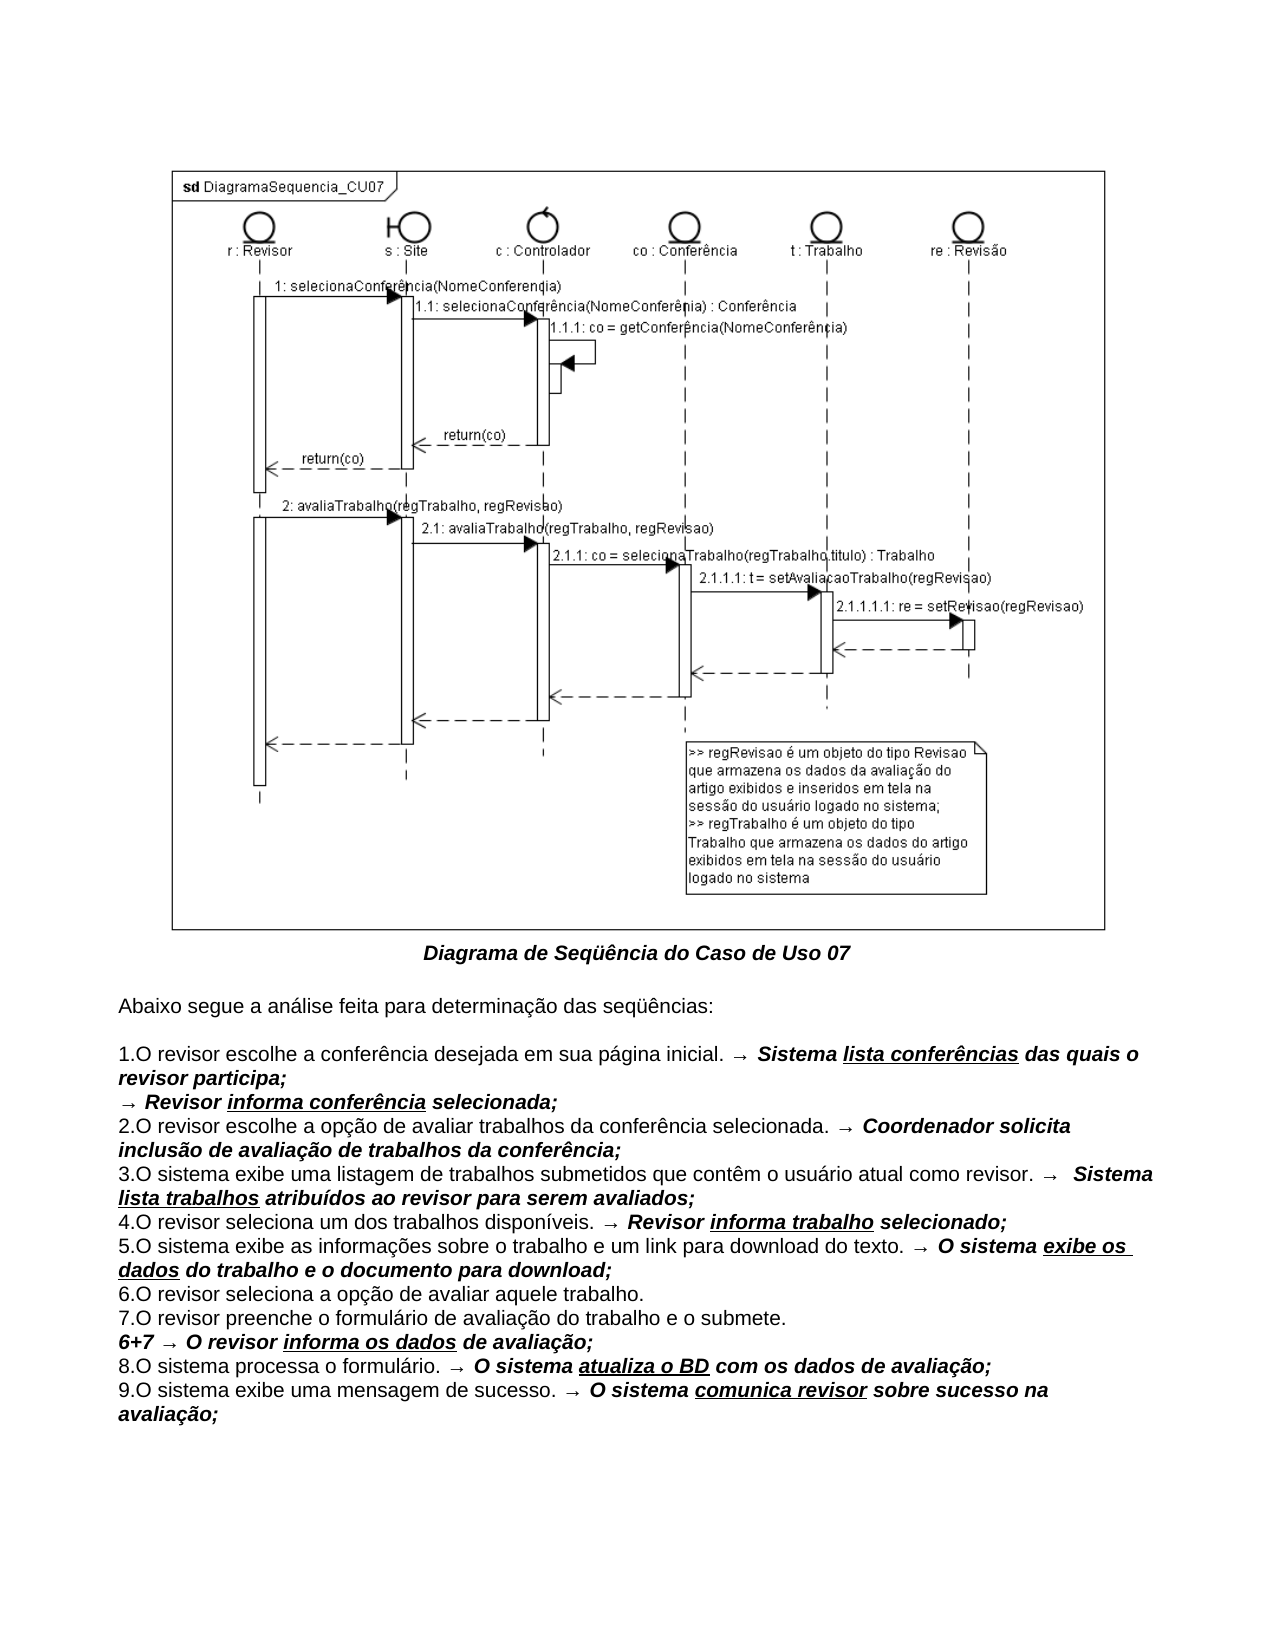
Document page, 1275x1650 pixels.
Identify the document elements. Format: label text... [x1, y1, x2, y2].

text 1.O revisor escolhe a conferência desejada em sua página inicial. → Sistema lista conferências das quais o revisor participa; [118, 1042, 1157, 1090]
text 6+7 → O revisor informa os dados de avaliação; [118, 1329, 1157, 1353]
text Abaixo segue a análise feita para determinação das seqüências: [118, 994, 1157, 1018]
text → Revisor informa conferência selecionada; [118, 1090, 1157, 1114]
text 3.O sistema exibe uma listagem de trabalhos submetidos que contêm o usuário atual como revisor. → Sistema lista trabalhos atribuídos ao revisor para serem avaliados; [118, 1162, 1157, 1210]
text 4.O revisor seleciona um dos trabalhos disponíveis. → Revisor informa trabalho selecionado; [118, 1210, 1157, 1234]
text 9.O sistema exibe uma mensagem de sucesso. → O sistema comunica revisor sobre sucesso na avaliação; [118, 1377, 1157, 1425]
text 2.O revisor escolhe a opção de avaliar trabalhos da conferência selecionada. → Coordenador solicita inclusão de avaliação de trabalhos da conferência; [118, 1114, 1157, 1162]
text 6.O revisor seleciona a opção de avaliar aquele trabalho. [118, 1282, 1157, 1306]
text 8.O sistema processa o formulário. → O sistema atualiza o BD com os dados de avaliação; [118, 1353, 1157, 1377]
text 7.O revisor preenche o formulário de avaliação do trabalho e o submete. [118, 1306, 1157, 1329]
text 5.O sistema exibe as informações sobre o trabalho e um link para download do texto. → O sistema exibe os dados do trabalho e o documento para download; [118, 1234, 1157, 1282]
text Diagrama de Seqüência do Caso de Uso 07 [160, 941, 1115, 965]
picture [160, 159, 1116, 941]
